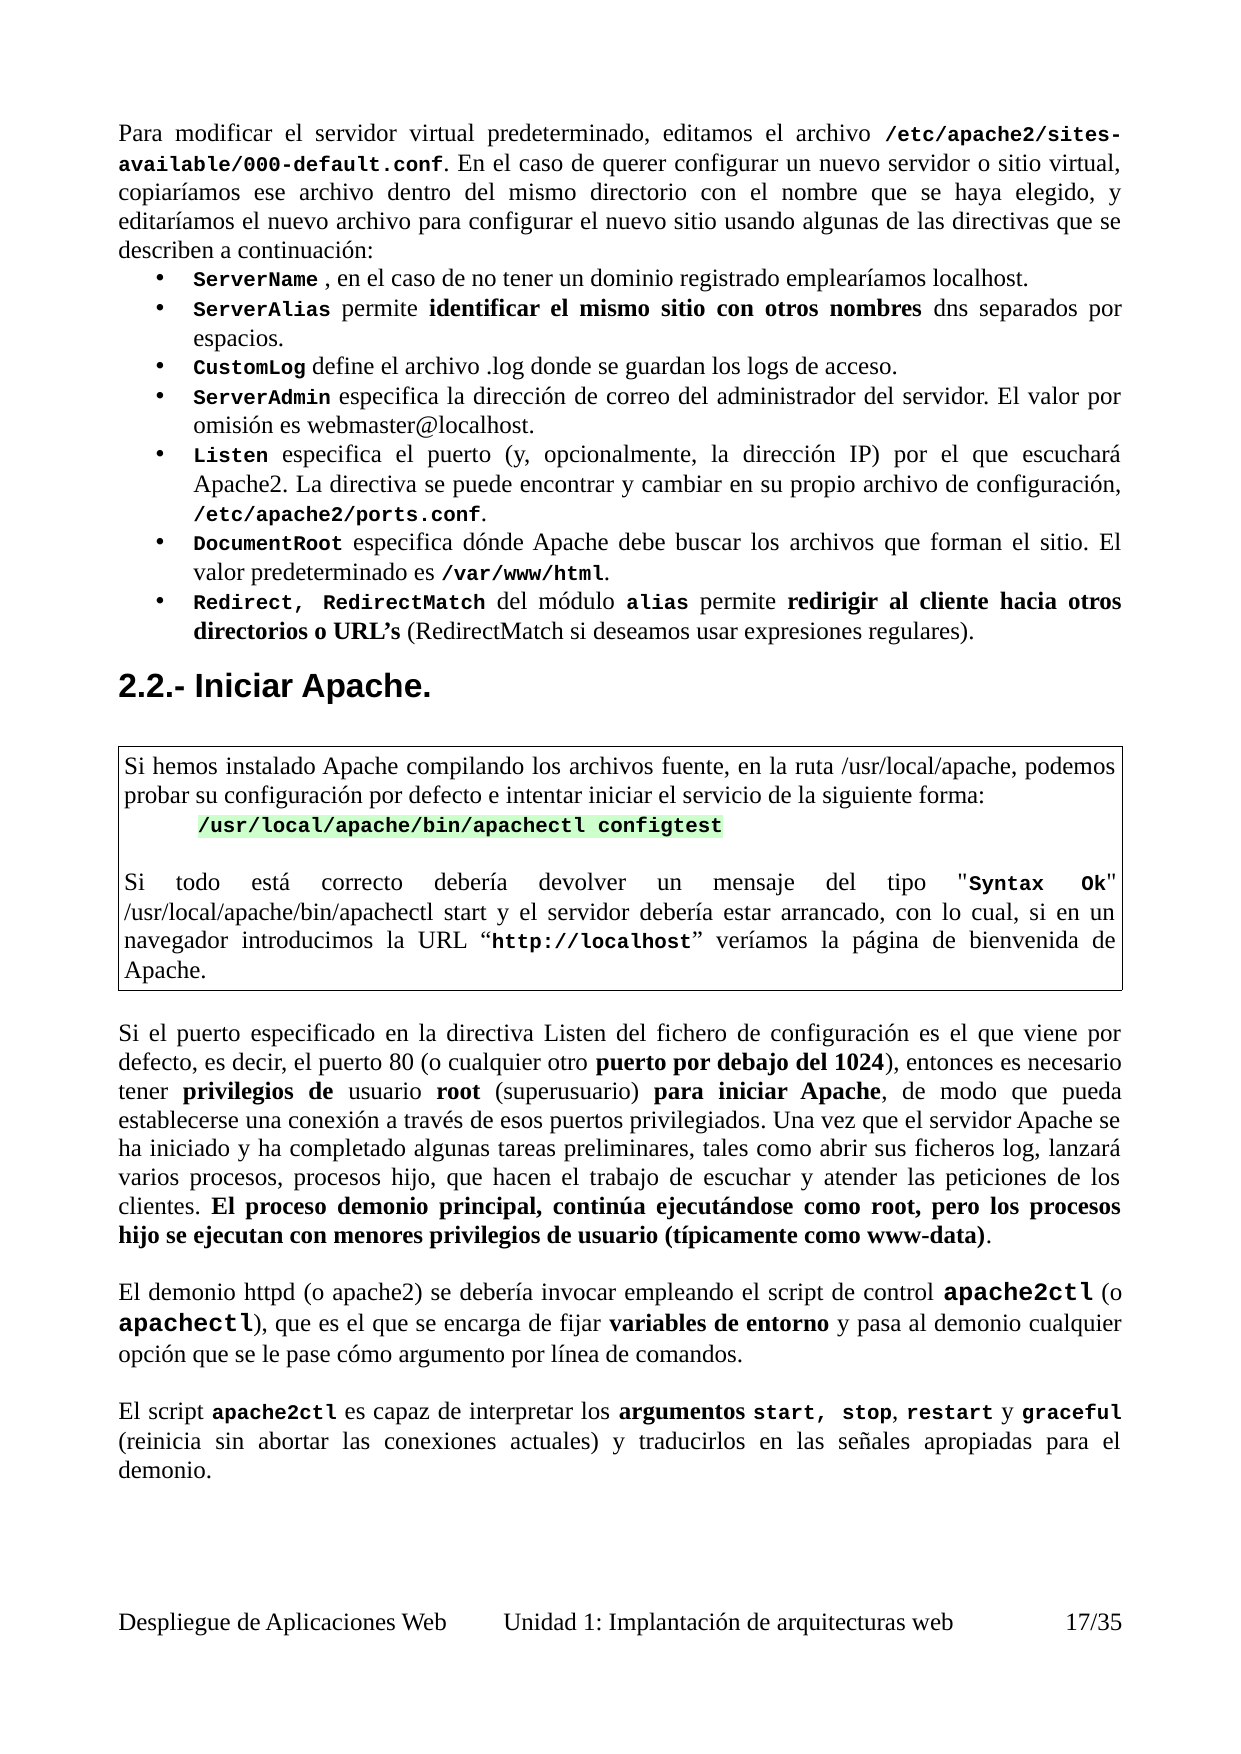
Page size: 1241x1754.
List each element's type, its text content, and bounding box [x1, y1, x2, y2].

list CustomLog define el archivo .log donde se guardan los logs de acceso. [156, 351, 1122, 381]
text El script apache2ctl es capaz de interpretar los argumentos start, stop, restart y graceful (reinicia sin abortar las conexiones actuales) y traducirlos en las señales apropiadas para el demonio. [118, 1396, 1122, 1483]
list Listen especifica el puerto (y, opcionalmente, la dirección IP) por el que escuchará Apache2. La directiva se puede encontrar y cambiar en su propio archivo de configuración, /etc/apache2/ports.conf. [156, 439, 1122, 527]
text Si el puerto especificado en la directiva Listen del fichero de configuración es el que viene por defecto, es decir, el puerto 80 (o cualquier otro puerto por debajo del 1024), entonces es necesario tener privilegios de usuario root (superusuario) para iniciar Apache, de modo que pueda establecerse una conexión a través de esos puertos privilegiados. Una vez que el servidor Apache se ha iniciado y ha completado algunas tareas preliminares, tales como abrir sus ficheros log, lanzará varios procesos, procesos hijo, que hacen el trabajo de escuchar y atender las peticiones de los clientes. El proceso demonio principal, continúa ejecutándose como root, pero los procesos hijo se ejecutan con menores privilegios de usuario (típicamente como www-data). [118, 1018, 1122, 1248]
list DocumentRoot especifica dónde Apache debe buscar los archivos que forman el sitio. El valor predeterminado es /var/www/html. [156, 527, 1122, 586]
table_header Si hemos instalado Apache compilando los archivos fuente, en la ruta /usr/local/apache, podemos probar su configuración por defecto e intentar iniciar el servicio de la siguiente forma: /usr/local/apache/bin/apachectl configtest Si todo está correcto debería devolver un mensaje del tipo "Syntax Ok" /usr/local/apache/bin/apachectl start y el servidor debería estar arrancado, con lo cual, si en un navegador introducimos la URL “http://localhost” veríamos la página de bienvenida de Apache. [119, 747, 1122, 989]
subtitle 2.2.- Iniciar Apache. [118, 666, 1122, 704]
list ServerName , en el caso de no tener un dominio registrado emplearíamos localhost. [156, 263, 1122, 293]
list ServerAdmin especifica la dirección de correo del administrador del servidor. El valor por omisión es webmaster@localhost. [156, 381, 1122, 439]
list ServerAlias permite identificar el mismo sitio con otros nombres dns separados por espacios. [156, 293, 1122, 351]
text El demonio httpd (o apache2) se debería invocar empleando el script de control apache2ctl (o apachectl), que es el que se encarga de fijar variables de entorno y pasa al demonio cualquier opción que se le pase cómo argumento por línea de comandos. [118, 1277, 1122, 1368]
text Para modificar el servidor virtual predeterminado, editamos el archivo /etc/apache2/sites-available/000-default.conf. En el caso de querer configurar un nuevo servidor o sitio virtual, copiaríamos ese archivo dentro del mismo directorio con el nombre que se haya elegido, y editaríamos el nuevo archivo para configurar el nuevo sitio usando algunas de las directivas que se describen a continuación: [118, 118, 1122, 263]
list Redirect, RedirectMatch del módulo alias permite redirigir al cliente hacia otros directorios o URL’s (RedirectMatch si deseamos usar expresiones regulares). [156, 586, 1122, 645]
